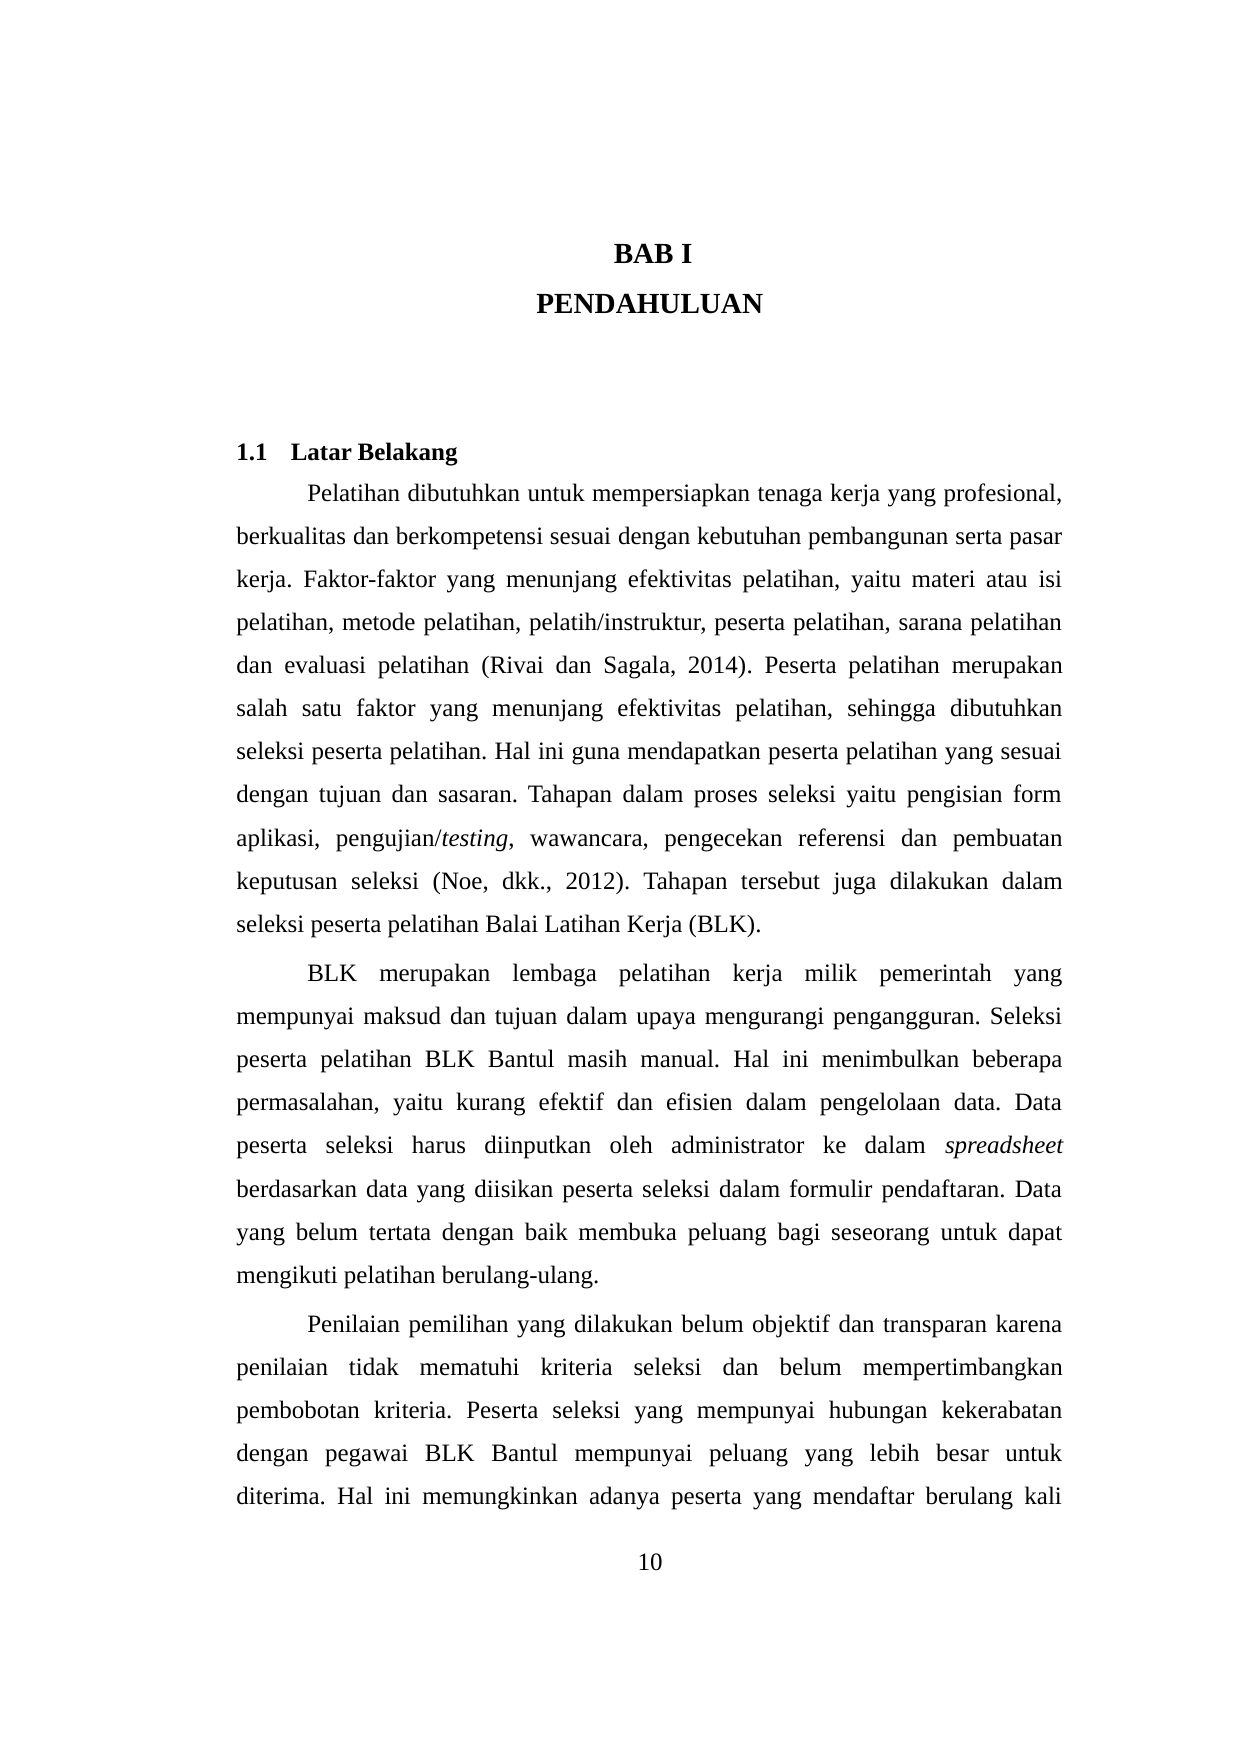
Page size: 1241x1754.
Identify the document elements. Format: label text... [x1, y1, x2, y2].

text Pelatihan dibutuhkan untuk mempersiapkan tenaga kerja yang profesional, berkualitas dan berkompetensi sesuai dengan kebutuhan pembangunan serta pasar kerja. Faktor-faktor yang menunjang efektivitas pelatihan, yaitu materi atau isi pelatihan, metode pelatihan, pelatih/instruktur, peserta pelatihan, sarana pelatihan dan evaluasi pelatihan (Rivai dan Sagala, 2014). Peserta pelatihan merupakan salah satu faktor yang menunjang efektivitas pelatihan, sehingga dibutuhkan seleksi peserta pelatihan. Hal ini guna mendapatkan peserta pelatihan yang sesuai dengan tujuan dan sasaran. Tahapan dalam proses seleksi yaitu pengisian form aplikasi, pengujian/testing, wawancara, pengecekan referensi dan pembuatan keputusan seleksi (Noe, dkk., 2012). Tahapan tersebut juga dilakukan dalam seleksi peserta pelatihan Balai Latihan Kerja (BLK). [236, 478, 1063, 938]
subtitle Bab I PENDAHULUAN [236, 236, 1063, 320]
text Penilaian pemilihan yang dilakukan belum objektif dan transparan karena penilaian tidak mematuhi kriteria seleksi dan belum mempertimbangkan pembobotan kriteria. Peserta seleksi yang mempunyai hubungan kekerabatan dengan pegawai BLK Bantul mempunyai peluang yang lebih besar untuk diterima. Hal ini memungkinkan adanya peserta yang mendaftar berulang kali [236, 1309, 1063, 1510]
text BLK merupakan lembaga pelatihan kerja milik pemerintah yang mempunyai maksud dan tujuan dalam upaya mengurangi pengangguran. Seleksi peserta pelatihan BLK Bantul masih manual. Hal ini menimbulkan beberapa permasalahan, yaitu kurang efektif dan efisien dalam pengelolaan data. Data peserta seleksi harus diinputkan oleh administrator ke dalam spreadsheet berdasarkan data yang diisikan peserta seleksi dalam formulir pendaftaran. Data yang belum tertata dengan baik membuka peluang bagi seseorang untuk dapat mengikuti pelatihan berulang-ulang. [236, 958, 1063, 1289]
subtitle Latar Belakang [236, 437, 1063, 466]
